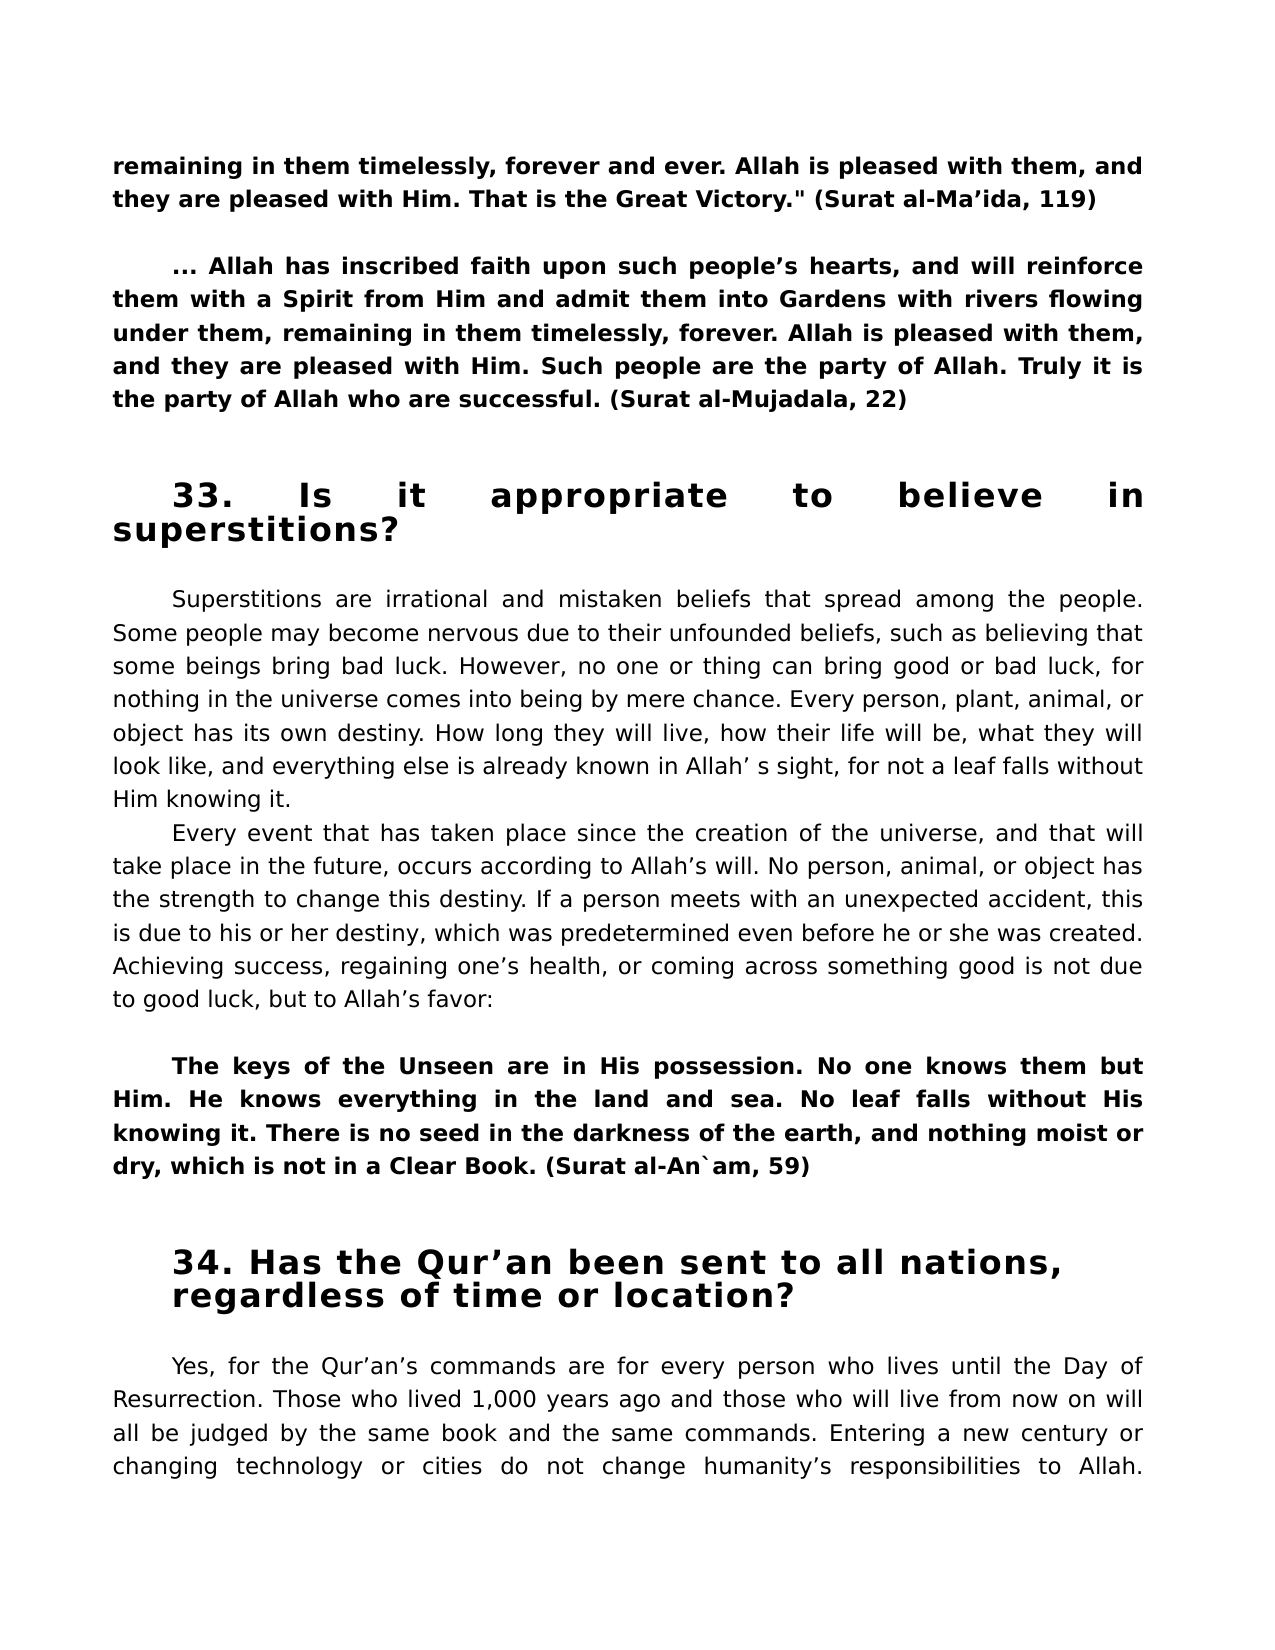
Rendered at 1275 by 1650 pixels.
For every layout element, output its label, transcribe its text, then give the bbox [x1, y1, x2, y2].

text Every event that has taken place since the creation of the universe, and that will take place in the future, occurs according to Allah’s will. No person, animal, or object has the strength to change this destiny. If a person meets with an unexpected accident, this is due to his or her destiny, which was predetermined even before he or she was created. Achieving success, regaining one’s health, or coming across something good is not due to good luck, but to Allah’s favor: [112, 814, 1145, 1014]
text Yes, for the Qur’an’s commands are for every person who lives until the Day of Resurrection. Those who lived 1,000 years ago and those who will live from now on will all be judged by the same book and the same commands. Entering a new century or changing technology or cities do not change humanity’s responsibilities to Allah. [112, 1348, 1145, 1481]
text Superstitions are irrational and mistaken beliefs that spread among the people. Some people may become nervous due to their unfounded beliefs, such as believing that some beings bring bad luck. However, no one or thing can bring good or bad luck, for nothing in the universe comes into being by mere chance. Every person, plant, animal, or object has its own destiny. How long they will live, how their life will be, what they will look like, and everything else is already known in Allah’ s sight, for not a leaf falls without Him knowing it. [112, 581, 1145, 814]
text The keys of the Unseen are in His possession. No one knows them but Him. He knows everything in the land and sea. No leaf falls without His knowing it. There is no seed in the darkness of the earth, and nothing moist or dry, which is not in a Clear Book. (Surat al-An`am, 59) [112, 1048, 1145, 1181]
text 33. Is it appropriate to believe in superstitions? [112, 481, 1145, 548]
text remaining in them timelessly, forever and ever. Allah is pleased with them, and they are pleased with Him. That is the Great Victory." (Surat al-Ma’ida, 119) [112, 148, 1145, 214]
text ... Allah has inscribed faith upon such people’s hearts, and will reinforce them with a Spirit from Him and admit them into Gardens with rivers flowing under them, remaining in them timelessly, forever. Allah is pleased with them, and they are pleased with Him. Such people are the party of Allah. Truly it is the party of Allah who are successful. (Surat al-Mujadala, 22) [112, 248, 1145, 414]
text regardless of time or location? [112, 1281, 1145, 1314]
text 34. Has the Qur’an been sent to all nations, [112, 1248, 1145, 1281]
